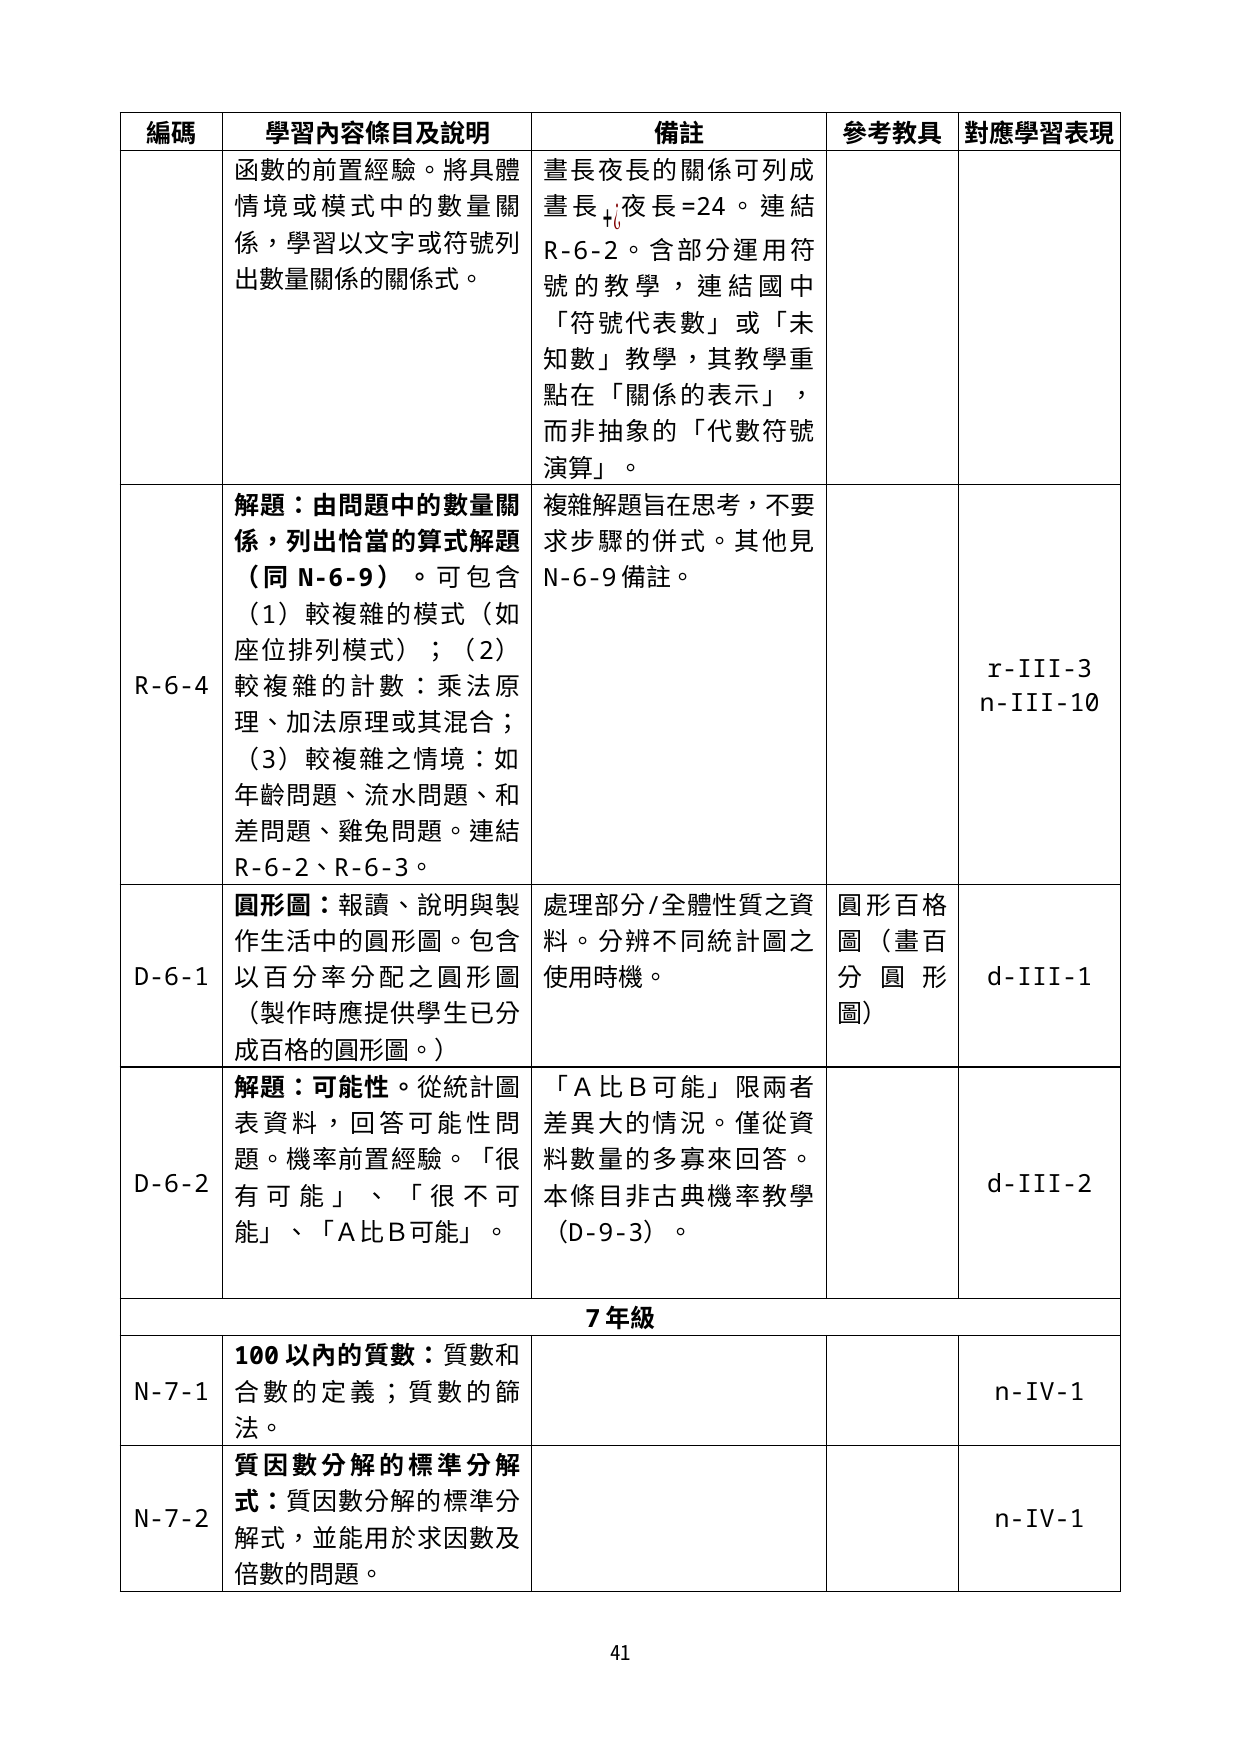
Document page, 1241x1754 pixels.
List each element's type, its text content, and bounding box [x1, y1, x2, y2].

table_cell r-III-3 n-III-10 [959, 485, 1120, 884]
table_cell D-6-2 [121, 1068, 222, 1297]
table_cell N-7-1 [121, 1336, 222, 1444]
table_cell n-IV-1 [959, 1336, 1120, 1444]
table_cell [532, 1446, 826, 1591]
table_header 參考教具 [827, 113, 958, 149]
table_cell 複雜解題旨在思考，不要求步驟的併式。其他見N-6-9備註。 [532, 485, 826, 884]
table_cell 晝長夜長的關係可列成晝長夜長=24。連結R-6-2。含部分運用符號的教學，連結國中「符號代表數」或「未知數」教學，其教學重點在「關係的表示」，而非抽象的「代數符號演算」。 [532, 151, 826, 484]
table_cell [959, 151, 1120, 484]
table_cell [827, 151, 958, 484]
table_cell R-6-4 [121, 485, 222, 884]
table_header 對應學習表現 [959, 113, 1120, 149]
table_cell 100以內的質數：質數和合數的定義；質數的篩法。 [223, 1336, 531, 1444]
table_cell 7年級 [121, 1299, 1120, 1335]
table_cell [827, 1336, 958, 1444]
table_cell [532, 1336, 826, 1444]
table_cell n-IV-1 [959, 1446, 1120, 1591]
table_header 編碼 [121, 113, 222, 149]
table_cell N-7-2 [121, 1446, 222, 1591]
table_cell 處理部分/全體性質之資料。分辨不同統計圖之使用時機。 [532, 885, 826, 1066]
table_cell [121, 151, 222, 484]
table_cell [827, 485, 958, 884]
table_cell 質因數分解的標準分解式：質因數分解的標準分解式，並能用於求因數及倍數的問題。 [223, 1446, 531, 1591]
table_header 備註 [532, 113, 826, 149]
table_cell 解題：由問題中的數量關係，列出恰當的算式解題（同N-6-9）。可包含（1）較複雜的模式（如座位排列模式）；（2）較複雜的計數：乘法原理、加法原理或其混合；（3）較複雜之情境：如年齡問題、流水問題、和差問題、雞兔問題。連結R-6-2、R-6-3。 [223, 485, 531, 884]
table_cell 圓形圖：報讀、說明與製作生活中的圓形圖。包含以百分率分配之圓形圖（製作時應提供學生已分成百格的圓形圖。） [223, 885, 531, 1066]
table_cell d-III-2 [959, 1068, 1120, 1297]
table_cell [827, 1068, 958, 1297]
table_cell 圓形百格圖（畫百分圓形圖） [827, 885, 958, 1066]
table_cell D-6-1 [121, 885, 222, 1066]
table_cell 「Ａ比Ｂ可能」限兩者差異大的情況。僅從資料數量的多寡來回答。本條目非古典機率教學（D-9-3）。 [532, 1068, 826, 1297]
table_cell [827, 1446, 958, 1591]
table_cell 解題：可能性。從統計圖表資料，回答可能性問題。機率前置經驗。「很有可能」、「很不可能」、「Ａ比Ｂ可能」。 [223, 1068, 531, 1297]
table_cell 函數的前置經驗。將具體情境或模式中的數量關係，學習以文字或符號列出數量關係的關係式。 [223, 151, 531, 484]
table_header 學習內容條目及說明 [223, 113, 531, 149]
table_cell d-III-1 [959, 885, 1120, 1066]
